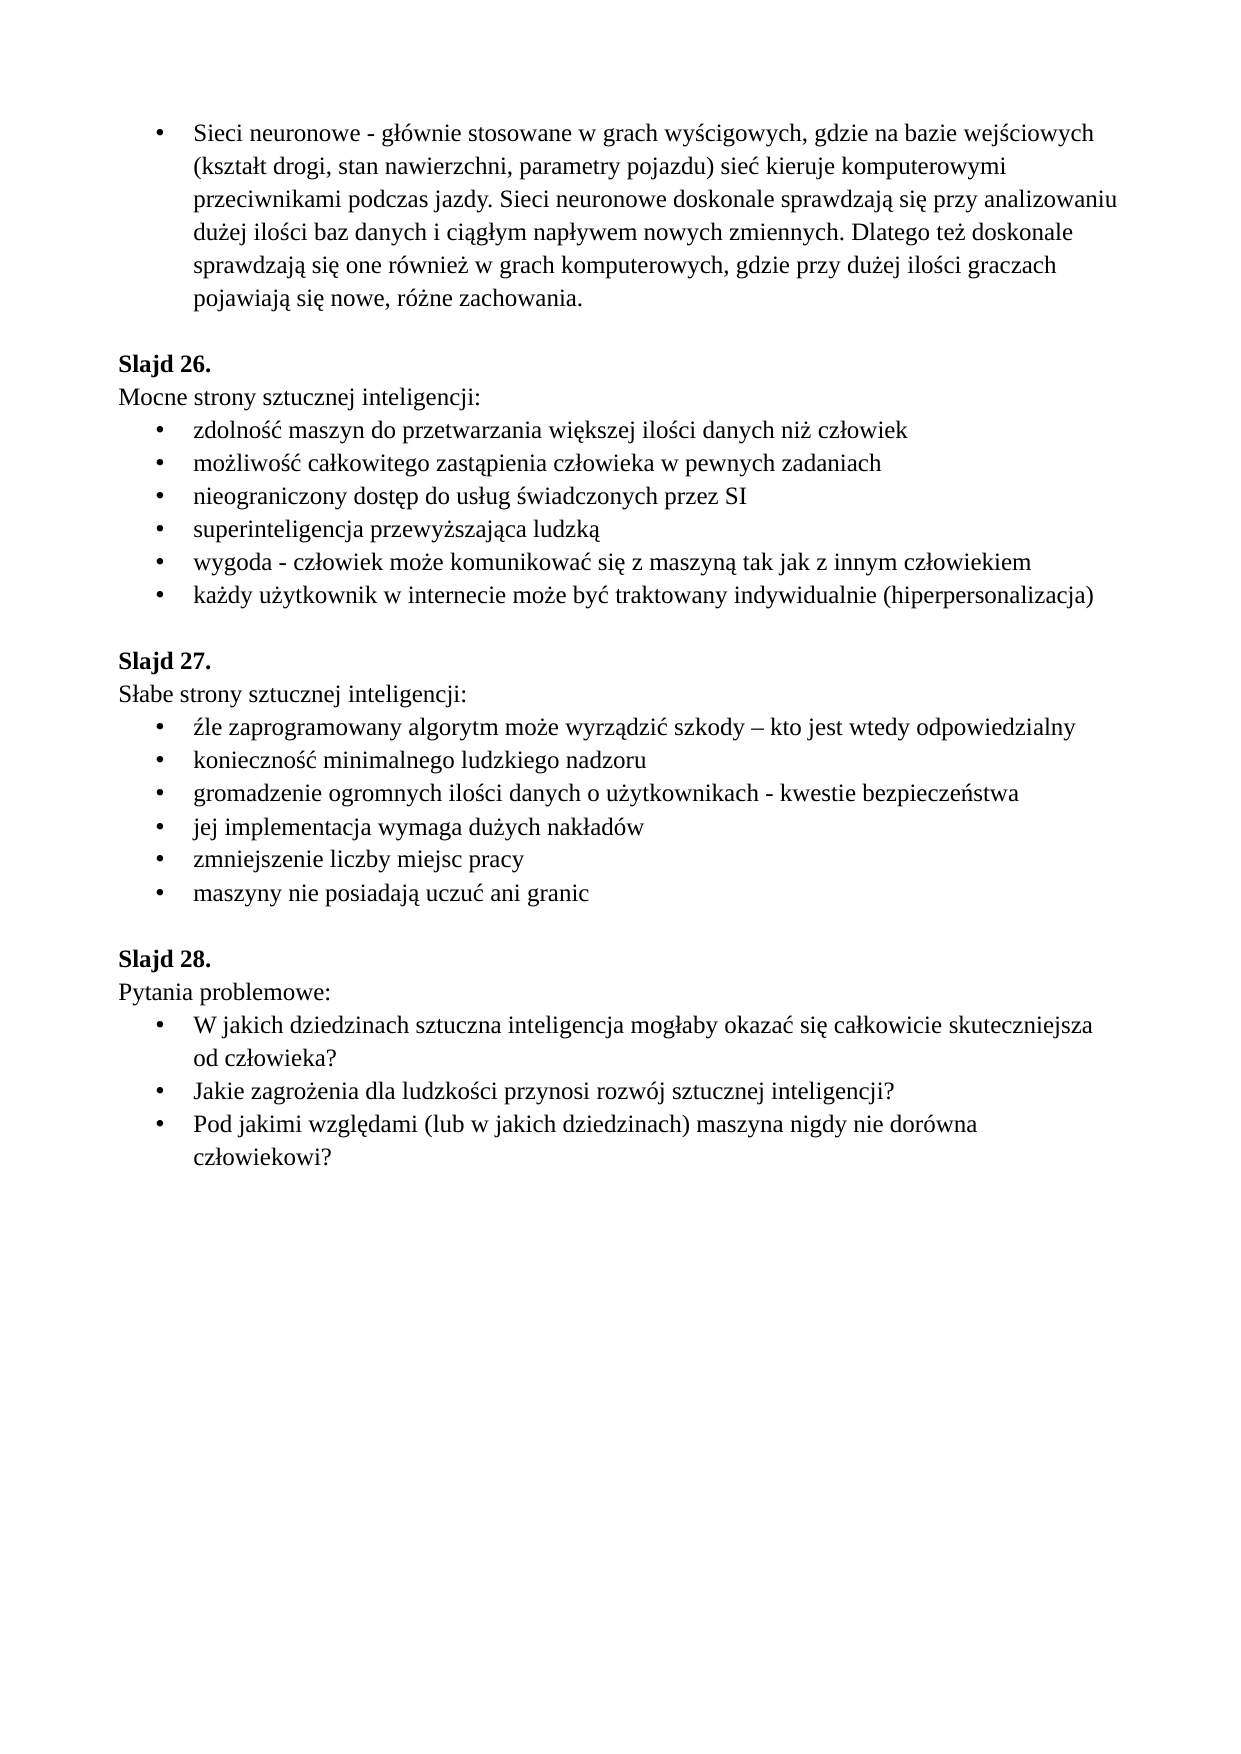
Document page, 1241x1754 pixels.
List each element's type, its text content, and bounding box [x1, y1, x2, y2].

list superinteligencja przewyższająca ludzką [156, 514, 1122, 543]
list konieczność minimalnego ludzkiego nadzoru [156, 746, 1122, 774]
text Slajd 27. [118, 646, 1122, 675]
list źle zaprogramowany algorytm może wyrządzić szkody – kto jest wtedy odpowiedzialny [156, 712, 1122, 741]
list Jakie zagrożenia dla ludzkości przynosi rozwój sztucznej inteligencji? [156, 1076, 1122, 1104]
list Sieci neuronowe - głównie stosowane w grach wyścigowych, gdzie na bazie wejściowych (kształt drogi, stan nawierzchni, parametry pojazdu) sieć kieruje komputerowymi przeciwnikami podczas jazdy. Sieci neuronowe doskonale sprawdzają się przy analizowaniu dużej ilości baz danych i ciągłym napływem nowych zmiennych. Dlatego też doskonale sprawdzają się one również w grach komputerowych, gdzie przy dużej ilości graczach pojawiają się nowe, różne zachowania. [156, 118, 1122, 312]
list każdy użytkownik w internecie może być traktowany indywidualnie (hiperpersonalizacja) [156, 580, 1122, 609]
text Pytania problemowe: [118, 977, 1122, 1005]
list jej implementacja wymaga dużych nakładów [156, 812, 1122, 840]
text Mocne strony sztucznej inteligencji: [118, 382, 1122, 411]
text Slajd 26. [118, 349, 1122, 378]
list możliwość całkowitego zastąpienia człowieka w pewnych zadaniach [156, 448, 1122, 477]
list gromadzenie ogromnych ilości danych o użytkownikach - kwestie bezpieczeństwa [156, 778, 1122, 807]
list nieograniczony dostęp do usług świadczonych przez SI [156, 481, 1122, 510]
list wygoda - człowiek może komunikować się z maszyną tak jak z innym człowiekiem [156, 547, 1122, 576]
list zdolność maszyn do przetwarzania większej ilości danych niż człowiek [156, 415, 1122, 444]
text Słabe strony sztucznej inteligencji: [118, 679, 1122, 708]
list maszyny nie posiadają uczuć ani granic [156, 878, 1122, 906]
text Slajd 28. [118, 944, 1122, 972]
list zmniejszenie liczby miejsc pracy [156, 844, 1122, 873]
list Pod jakimi względami (lub w jakich dziedzinach) maszyna nigdy nie dorówna człowiekowi? [156, 1109, 1122, 1171]
list W jakich dziedzinach sztuczna inteligencja mogłaby okazać się całkowicie skuteczniejsza od człowieka? [156, 1010, 1122, 1071]
